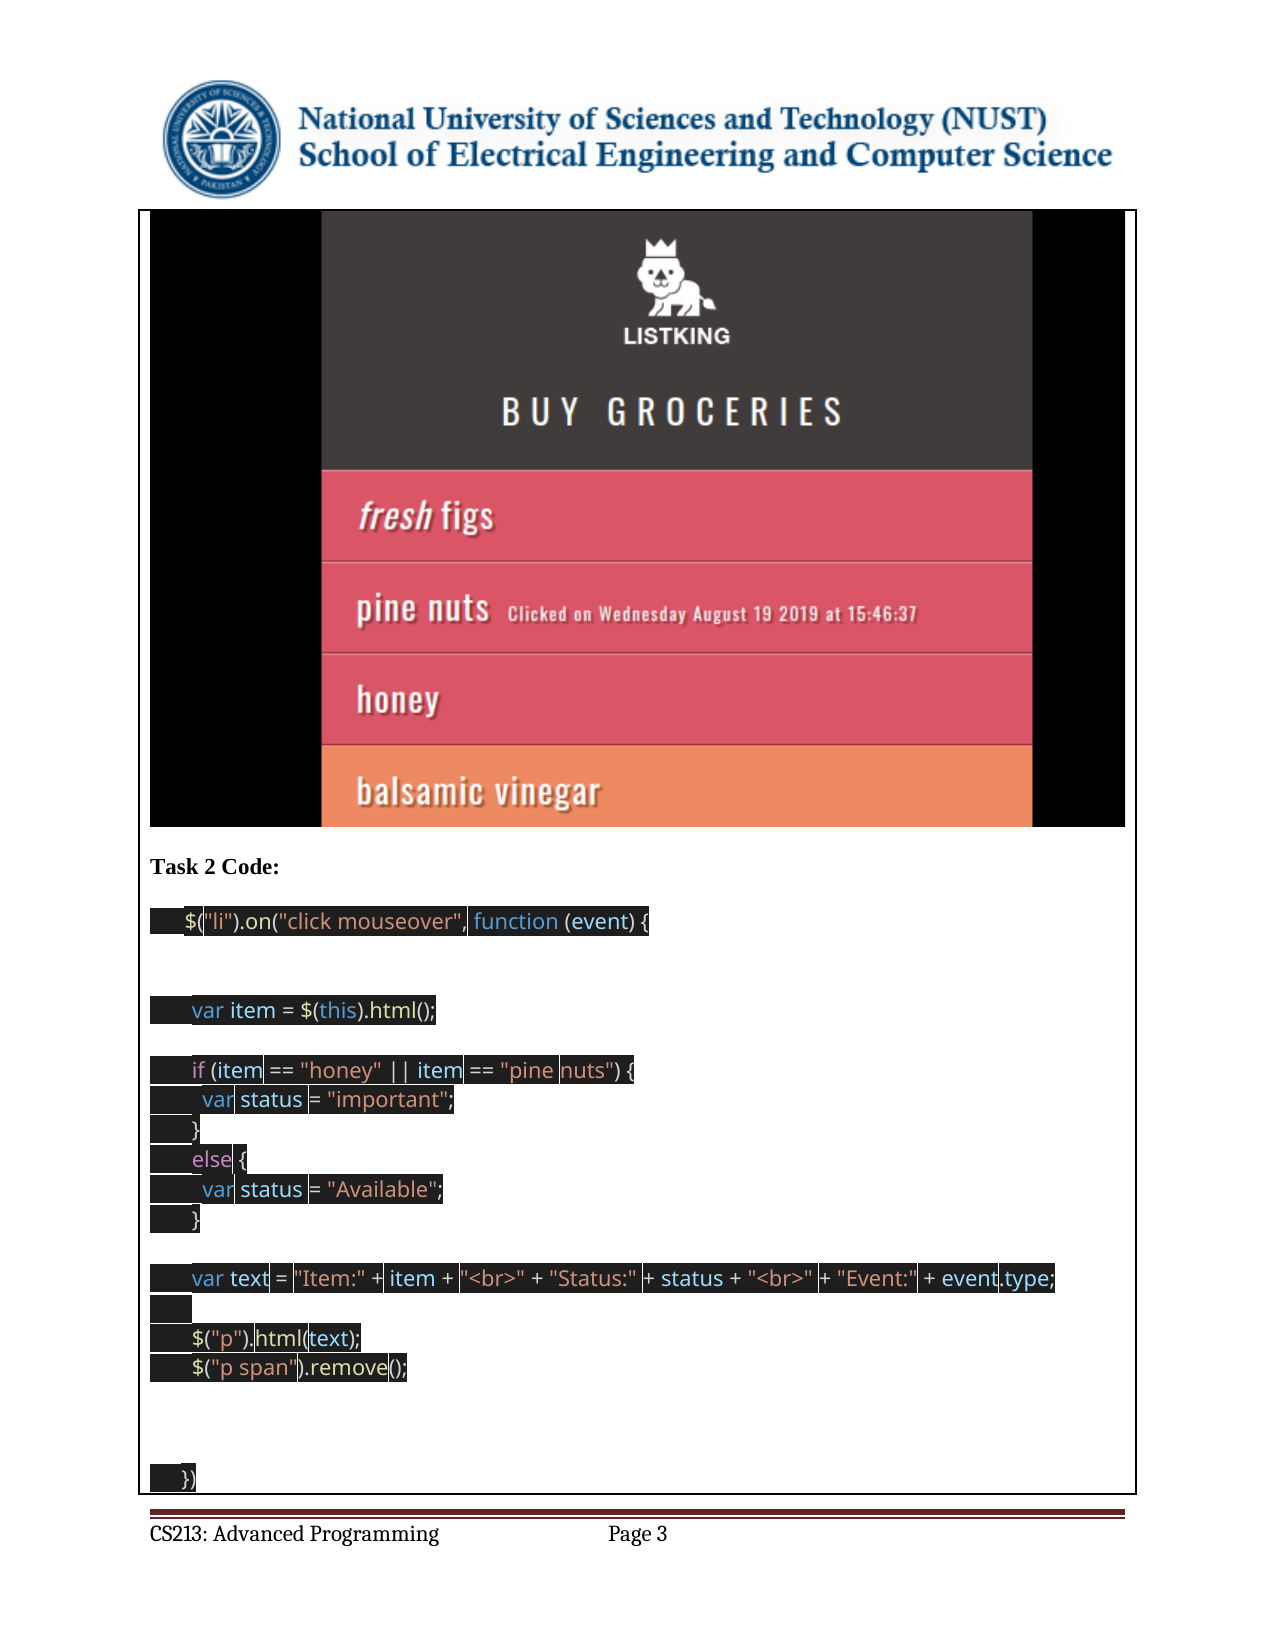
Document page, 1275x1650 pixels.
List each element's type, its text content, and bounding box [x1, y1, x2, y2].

table_cell Task 2 Code: $("li").on("click mouseover", function (event) { var item = $(this).html(); if (item == "honey" || item == "pine nuts") { var status = "important"; } else { var status = "Available"; } var text = "Item:" + item + "<br>" + "Status:" + status + "<br>" + "Event:" + event.type; $("p").html(text); $("p span").remove(); }) [140, 211, 1135, 1492]
picture [150, 75, 1125, 209]
picture [150, 211, 1125, 827]
